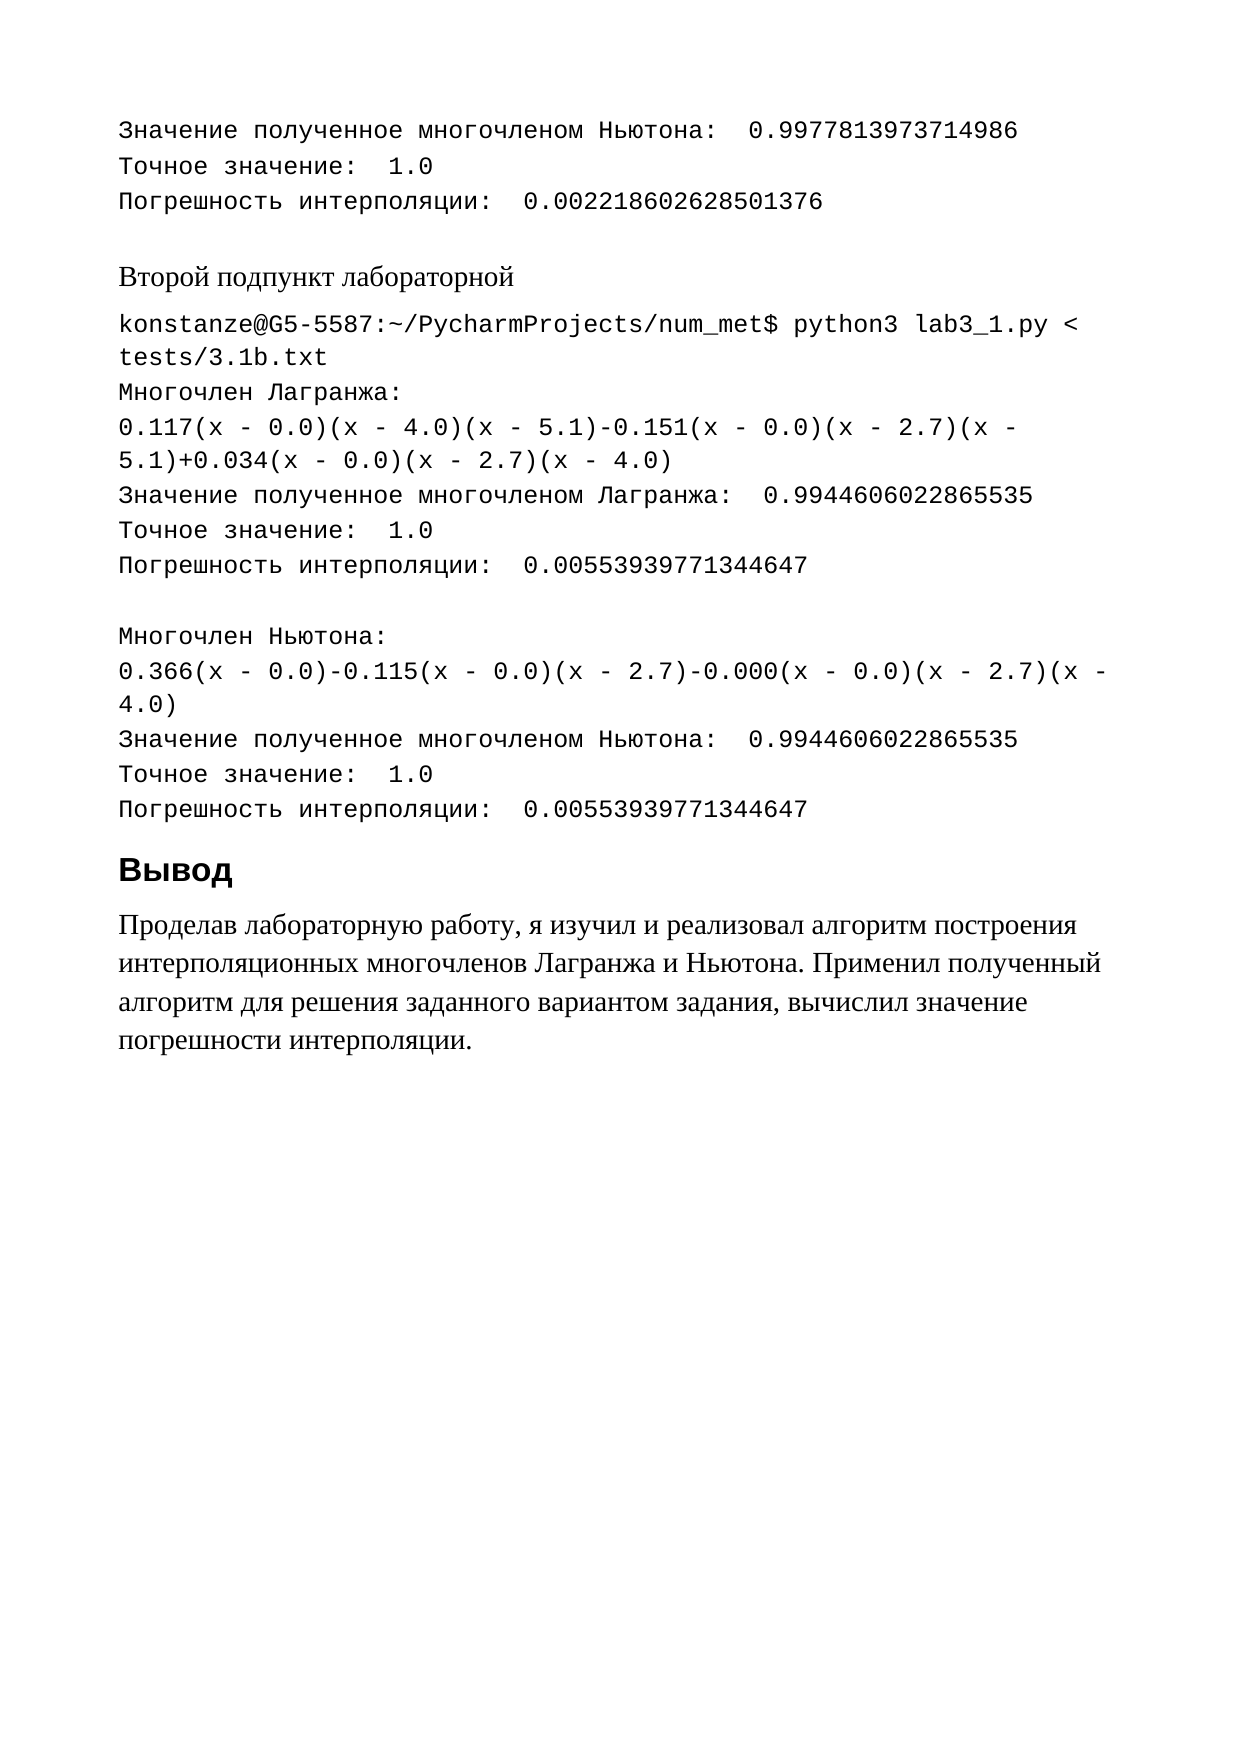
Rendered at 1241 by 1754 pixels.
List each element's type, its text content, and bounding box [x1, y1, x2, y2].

list Значение полученное многочленом Ньютона: 0.9944606022865535 [118, 726, 1122, 755]
list Проделав лабораторную работу, я изучил и реализовал алгоритм построения интерполяционных многочленов Лагранжа и Ньютона. Применил полученный алгоритм для решения заданного вариантом задания, вычислил значение погрешности интерполяции. [118, 907, 1122, 1056]
list Значение полученное многочленом Ньютона: 0.9977813973714986 [118, 118, 1122, 146]
list 0.117(x - 0.0)(x - 4.0)(x - 5.1)-0.151(x - 0.0)(x - 2.7)(x - 5.1)+0.034(x - 0.0)(x - 2.7)(x - 4.0) [118, 415, 1122, 476]
list Многочлен Ньютона: [118, 623, 1122, 652]
list Точное значение: 1.0 [118, 518, 1122, 546]
list Погрешность интерполяции: 0.002218602628501376 [118, 188, 1122, 217]
list Точное значение: 1.0 [118, 762, 1122, 790]
text Второй подпункт лабораторной [118, 259, 1122, 292]
list Погрешность интерполяции: 0.00553939771344647 [118, 553, 1122, 581]
list Значение полученное многочленом Лагранжа: 0.9944606022865535 [118, 483, 1122, 511]
list Точное значение: 1.0 [118, 153, 1122, 182]
list Погрешность интерполяции: 0.00553939771344647 [118, 797, 1122, 825]
list Многочлен Лагранжа: [118, 380, 1122, 408]
list konstanze@G5-5587:~/PycharmProjects/num_met$ python3 lab3_1.py < tests/3.1b.txt [118, 312, 1122, 373]
subtitle Вывод [118, 850, 1122, 889]
list 0.366(x - 0.0)-0.115(x - 0.0)(x - 2.7)-0.000(x - 0.0)(x - 2.7)(x - 4.0) [118, 659, 1122, 719]
